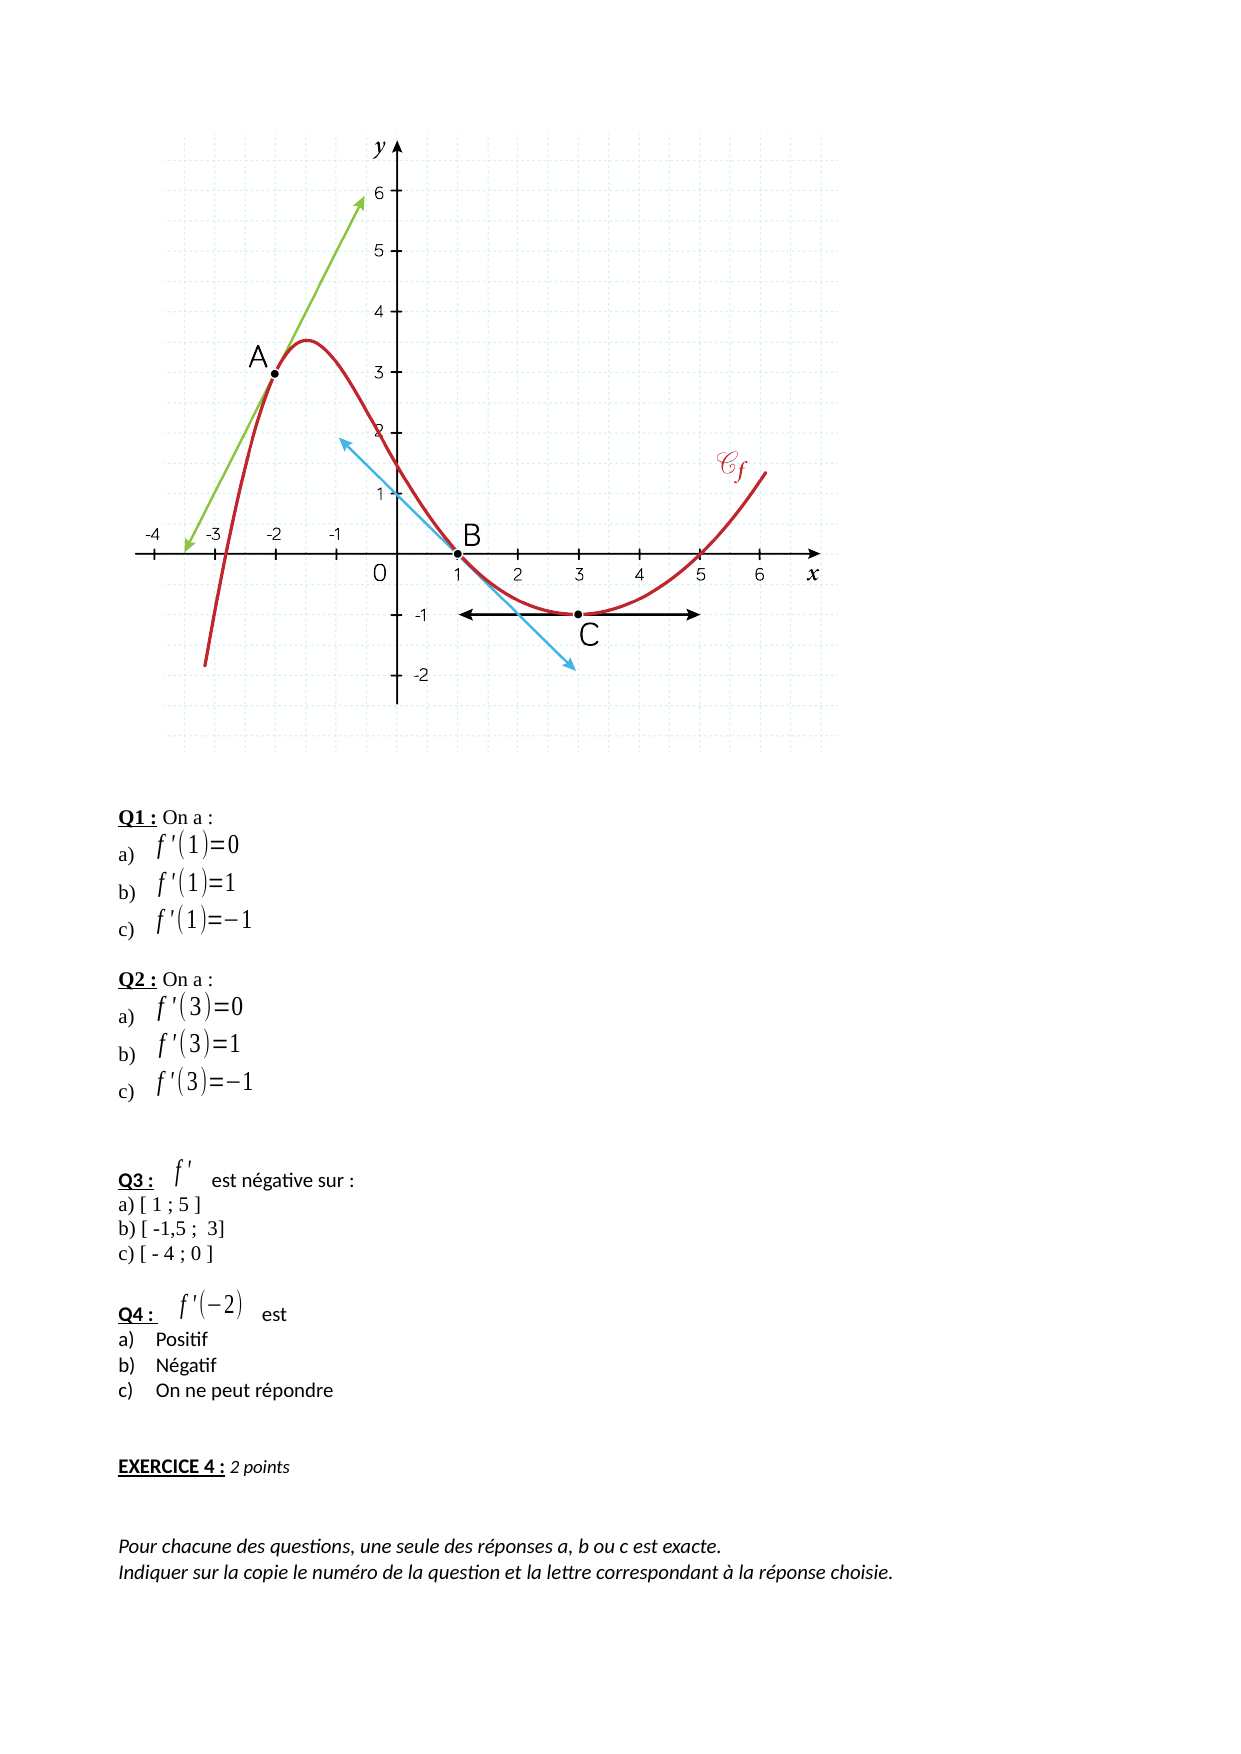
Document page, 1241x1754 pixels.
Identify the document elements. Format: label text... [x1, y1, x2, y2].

picture [118, 118, 849, 781]
text Q4 : est [118, 1288, 1122, 1327]
text c) [118, 1066, 1122, 1103]
list On ne peut répondre [118, 1377, 1122, 1403]
text c) [ - 4 ; 0 ] [118, 1240, 1122, 1264]
text Q2 : On a : [118, 967, 1122, 991]
text b) [ -1,5 ; 3] [118, 1216, 1122, 1240]
text EXERCICE 4 : 2 points [118, 1454, 1122, 1479]
text b) [118, 866, 1122, 904]
text a) [118, 829, 1122, 866]
list Positif [118, 1327, 1122, 1352]
text b) [118, 1028, 1122, 1066]
text Q1 : On a : [118, 805, 1122, 829]
text c) [118, 904, 1122, 941]
list Négatif [118, 1352, 1122, 1377]
text Pour chacune des questions, une seule des réponses a, b ou c est exacte. Indiquer sur la copie le numéro de la question et la lettre correspondant à la réponse choisie. [118, 1534, 1122, 1584]
text a) [118, 991, 1122, 1028]
text Q3 : est négative sur : [118, 1154, 1122, 1192]
text a) [ 1 ; 5 ] [118, 1192, 1122, 1216]
